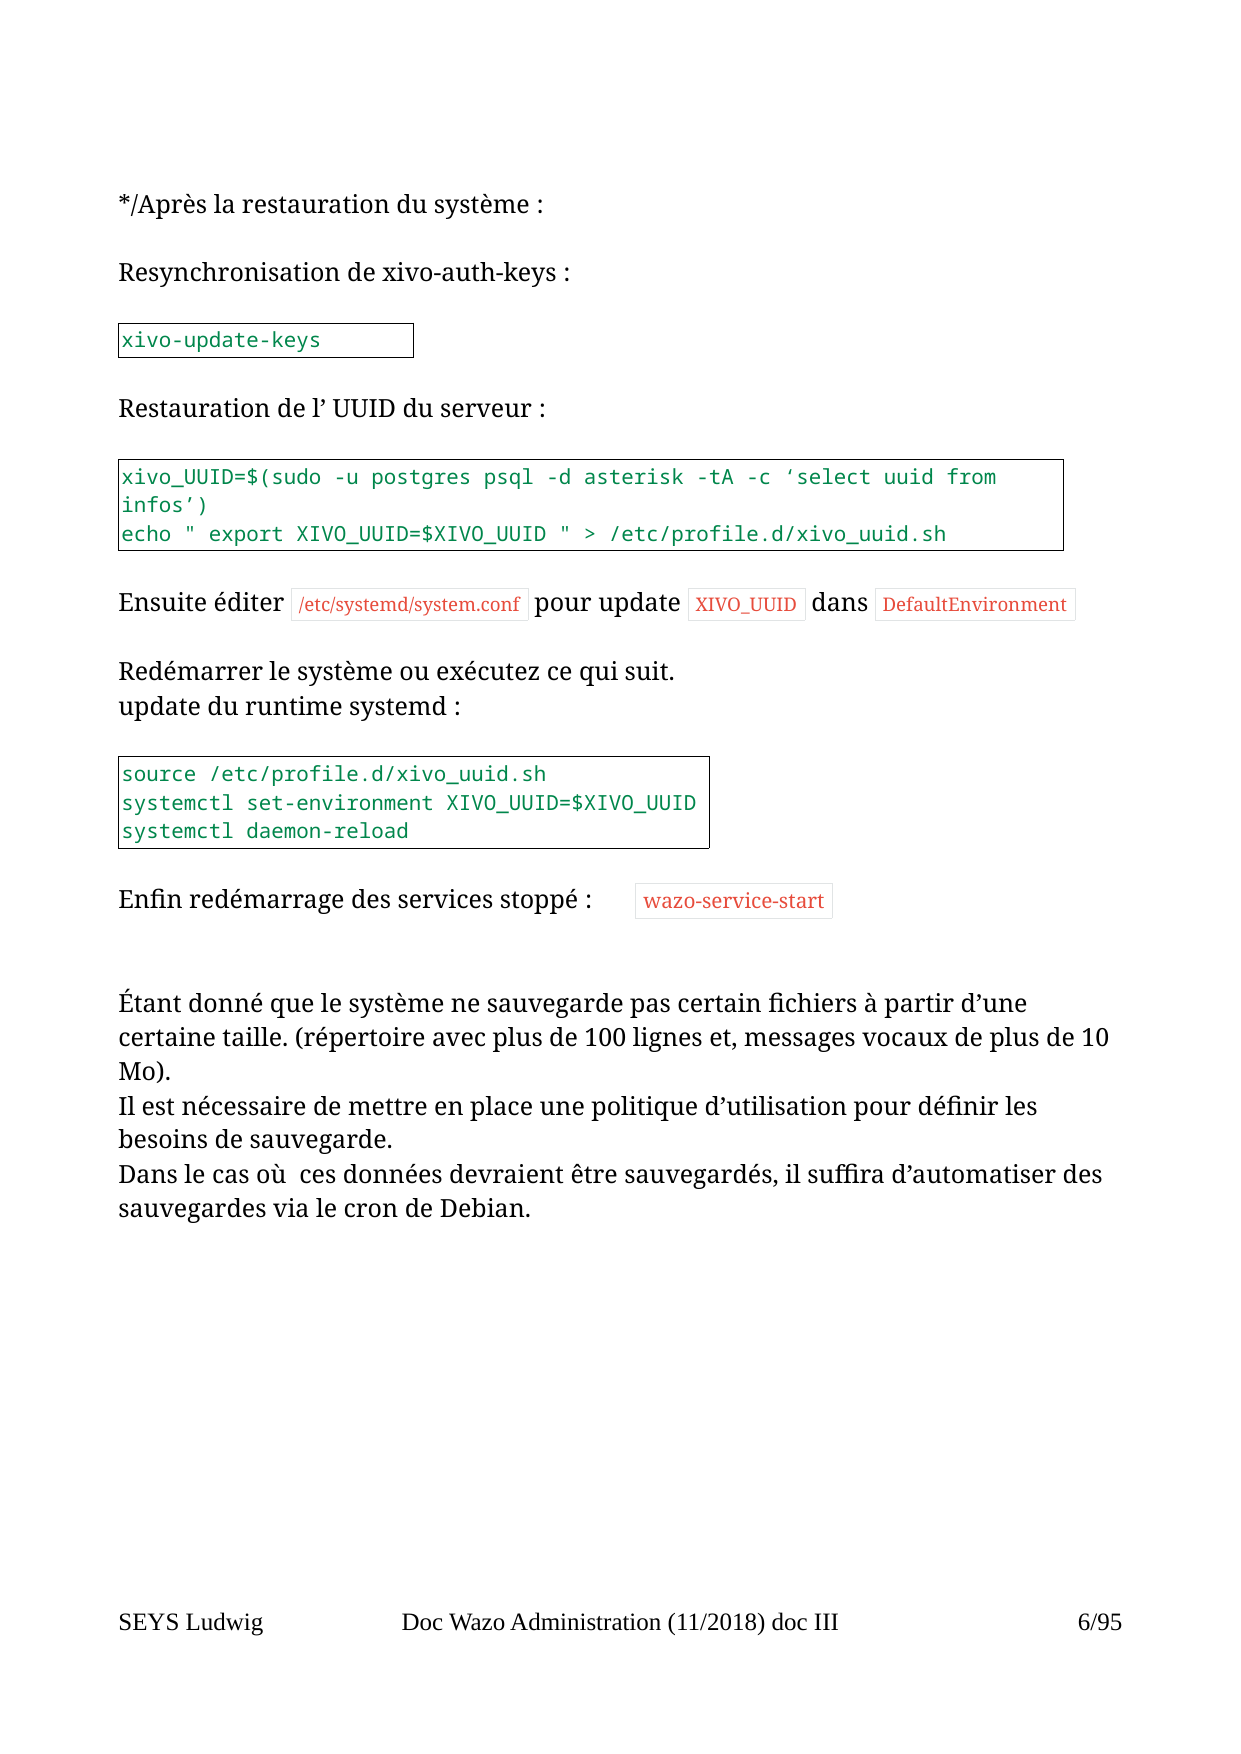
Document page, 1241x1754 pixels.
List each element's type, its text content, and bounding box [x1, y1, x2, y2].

text update du runtime systemd : [118, 688, 1122, 722]
text systemctl daemon-reload [119, 813, 709, 848]
text Étant donné que le système ne sauvegarde pas certain fichiers à partir d’une certaine taille. (répertoire avec plus de 100 lignes et, messages vocaux de plus de 10 Mo). Il est nécessaire de mettre en place une politique d’utilisation pour définir les besoins de sauvegarde. Dans le cas où ces données devraient être sauvegardés, il suffira d’automatiser des sauvegardes via le cron de Debian. [118, 986, 1122, 1224]
text echo " export XIVO_UUID=$XIVO_UUID " > /etc/profile.d/xivo_uuid.sh [119, 516, 1063, 550]
text Restauration de l’ UUID du serveur : [118, 391, 1122, 425]
text Resynchronisation de xivo-auth-keys : [118, 254, 1122, 288]
text source /etc/profile.d/xivo_uuid.sh [119, 757, 709, 785]
text Redémarrer le système ou exécutez ce qui suit. [118, 654, 1122, 688]
text Enfin redémarrage des services stoppé : wazo-service-start [118, 882, 832, 918]
text systemctl set-environment XIVO_UUID=$XIVO_UUID [119, 785, 709, 813]
text */Après la restauration du système : [118, 186, 1122, 220]
text [833, 882, 1122, 918]
text Ensuite éditer /etc/systemd/system.conf pour update XIVO_UUID dans DefaultEnvironment [118, 584, 1122, 620]
text xivo_UUID=$(sudo -u postgres psql -d asterisk -tA -c ‘select uuid from infos’) [119, 460, 1063, 516]
text xivo-update-keys [119, 324, 413, 357]
